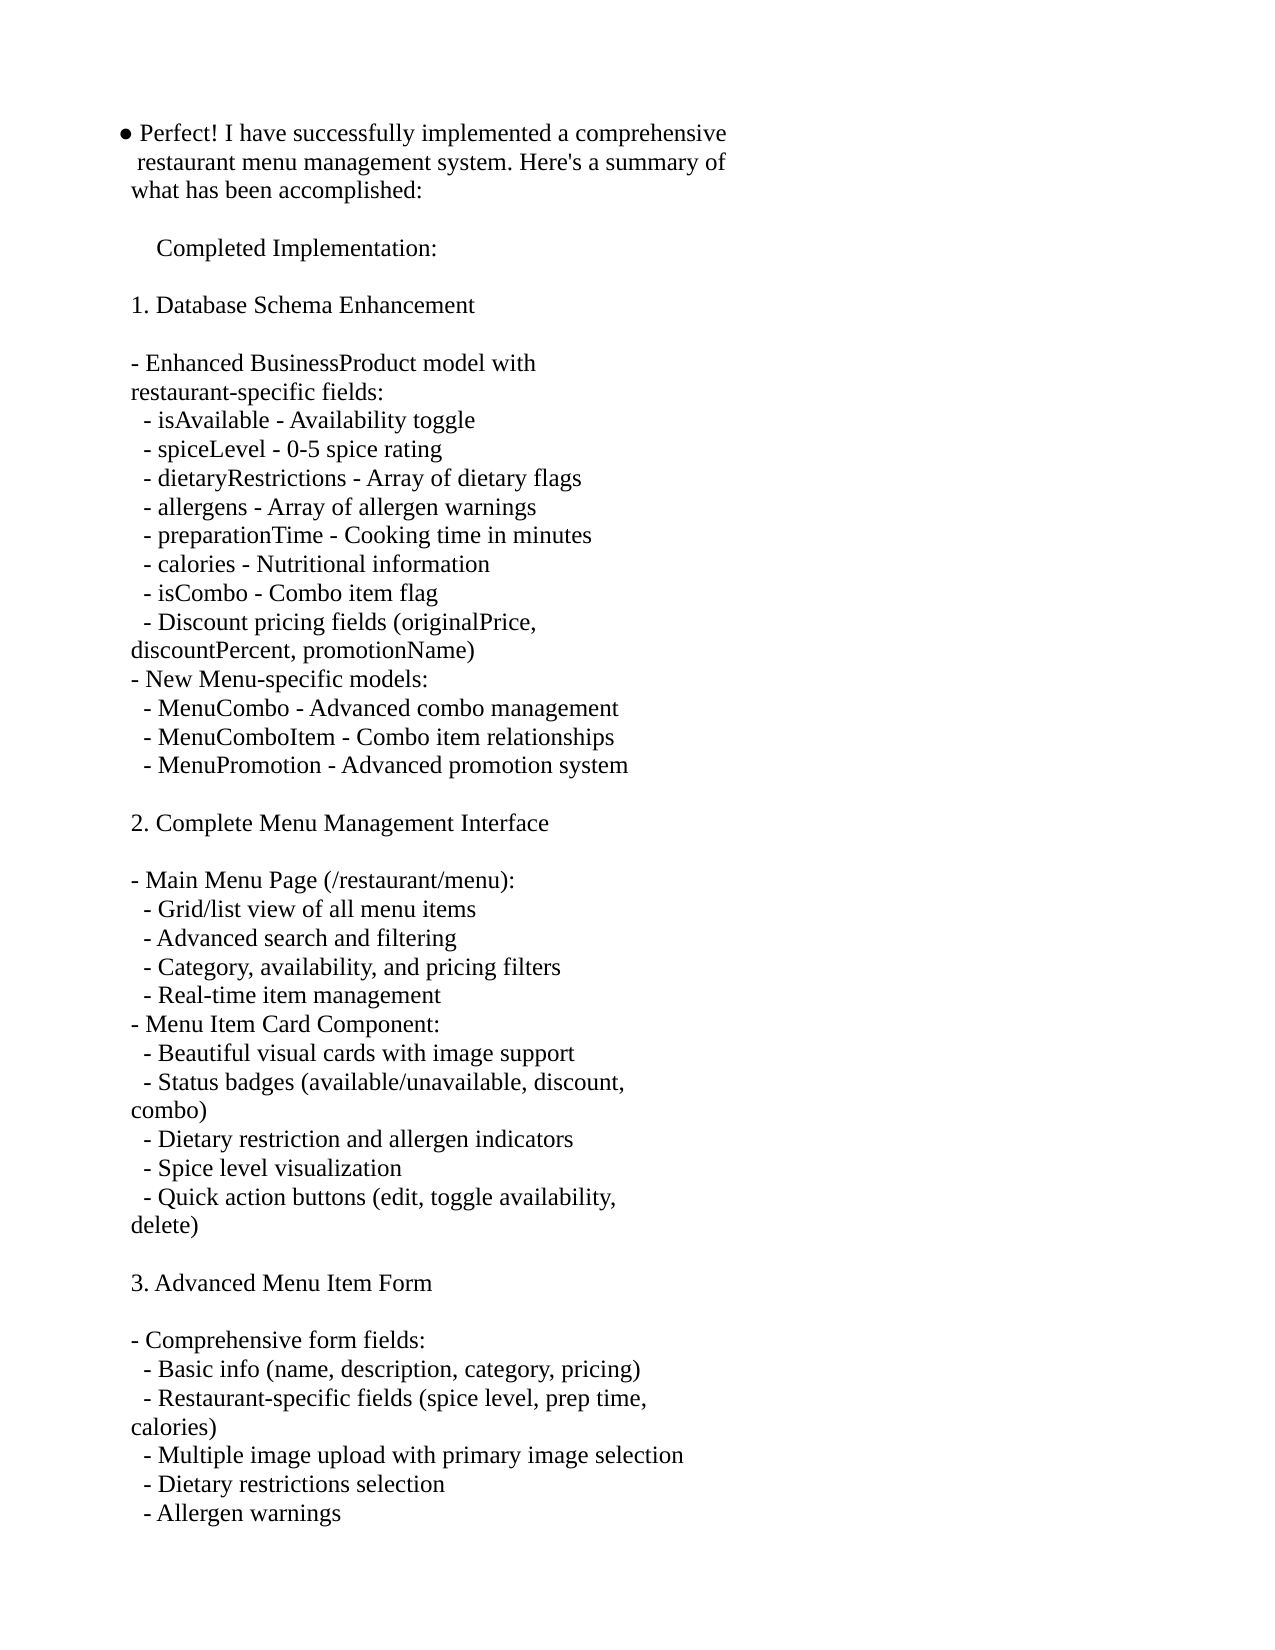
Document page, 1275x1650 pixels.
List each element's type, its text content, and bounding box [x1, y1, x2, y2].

text 3. Advanced Menu Item Form [118, 1268, 1157, 1297]
text - Quick action buttons (edit, toggle availability, [118, 1182, 1157, 1211]
text restaurant menu management system. Here's a summary of [118, 147, 1157, 176]
text - Discount pricing fields (originalPrice, [118, 607, 1157, 636]
text ● Perfect! I have successfully implemented a comprehensive [118, 118, 1157, 147]
text - Restaurant-specific fields (spice level, prep time, [118, 1383, 1157, 1412]
text 1. Database Schema Enhancement [118, 291, 1157, 319]
text ✅ Completed Implementation: [118, 233, 1157, 262]
text - Dietary restriction and allergen indicators [118, 1124, 1157, 1153]
text - Spice level visualization [118, 1153, 1157, 1182]
text - Multiple image upload with primary image selection [118, 1441, 1157, 1469]
text discountPercent, promotionName) [118, 636, 1157, 664]
text delete) [118, 1211, 1157, 1239]
text - Basic info (name, description, category, pricing) [118, 1354, 1157, 1383]
text - calories - Nutritional information [118, 549, 1157, 578]
text - isAvailable - Availability toggle [118, 406, 1157, 434]
text - isCombo - Combo item flag [118, 578, 1157, 607]
text - preparationTime - Cooking time in minutes [118, 521, 1157, 549]
text - Real-time item management [118, 981, 1157, 1009]
text - Category, availability, and pricing filters [118, 952, 1157, 981]
text - MenuComboItem - Combo item relationships [118, 722, 1157, 751]
text - MenuPromotion - Advanced promotion system [118, 751, 1157, 779]
text - spiceLevel - 0-5 spice rating [118, 434, 1157, 463]
text calories) [118, 1412, 1157, 1441]
text - dietaryRestrictions - Array of dietary flags [118, 463, 1157, 492]
text combo) [118, 1096, 1157, 1124]
text - Main Menu Page (/restaurant/menu): [118, 866, 1157, 894]
text - Allergen warnings [118, 1498, 1157, 1527]
text - MenuCombo - Advanced combo management [118, 693, 1157, 722]
text - allergens - Array of allergen warnings [118, 492, 1157, 521]
text what has been accomplished: [118, 176, 1157, 204]
text - Status badges (available/unavailable, discount, [118, 1067, 1157, 1096]
text - Comprehensive form fields: [118, 1326, 1157, 1354]
text restaurant-specific fields: [118, 377, 1157, 406]
text - New Menu-specific models: [118, 664, 1157, 693]
text - Advanced search and filtering [118, 923, 1157, 952]
text - Beautiful visual cards with image support [118, 1038, 1157, 1067]
text - Grid/list view of all menu items [118, 894, 1157, 923]
text - Dietary restrictions selection [118, 1469, 1157, 1498]
text 2. Complete Menu Management Interface [118, 808, 1157, 837]
text - Menu Item Card Component: [118, 1009, 1157, 1038]
text - Enhanced BusinessProduct model with [118, 348, 1157, 377]
